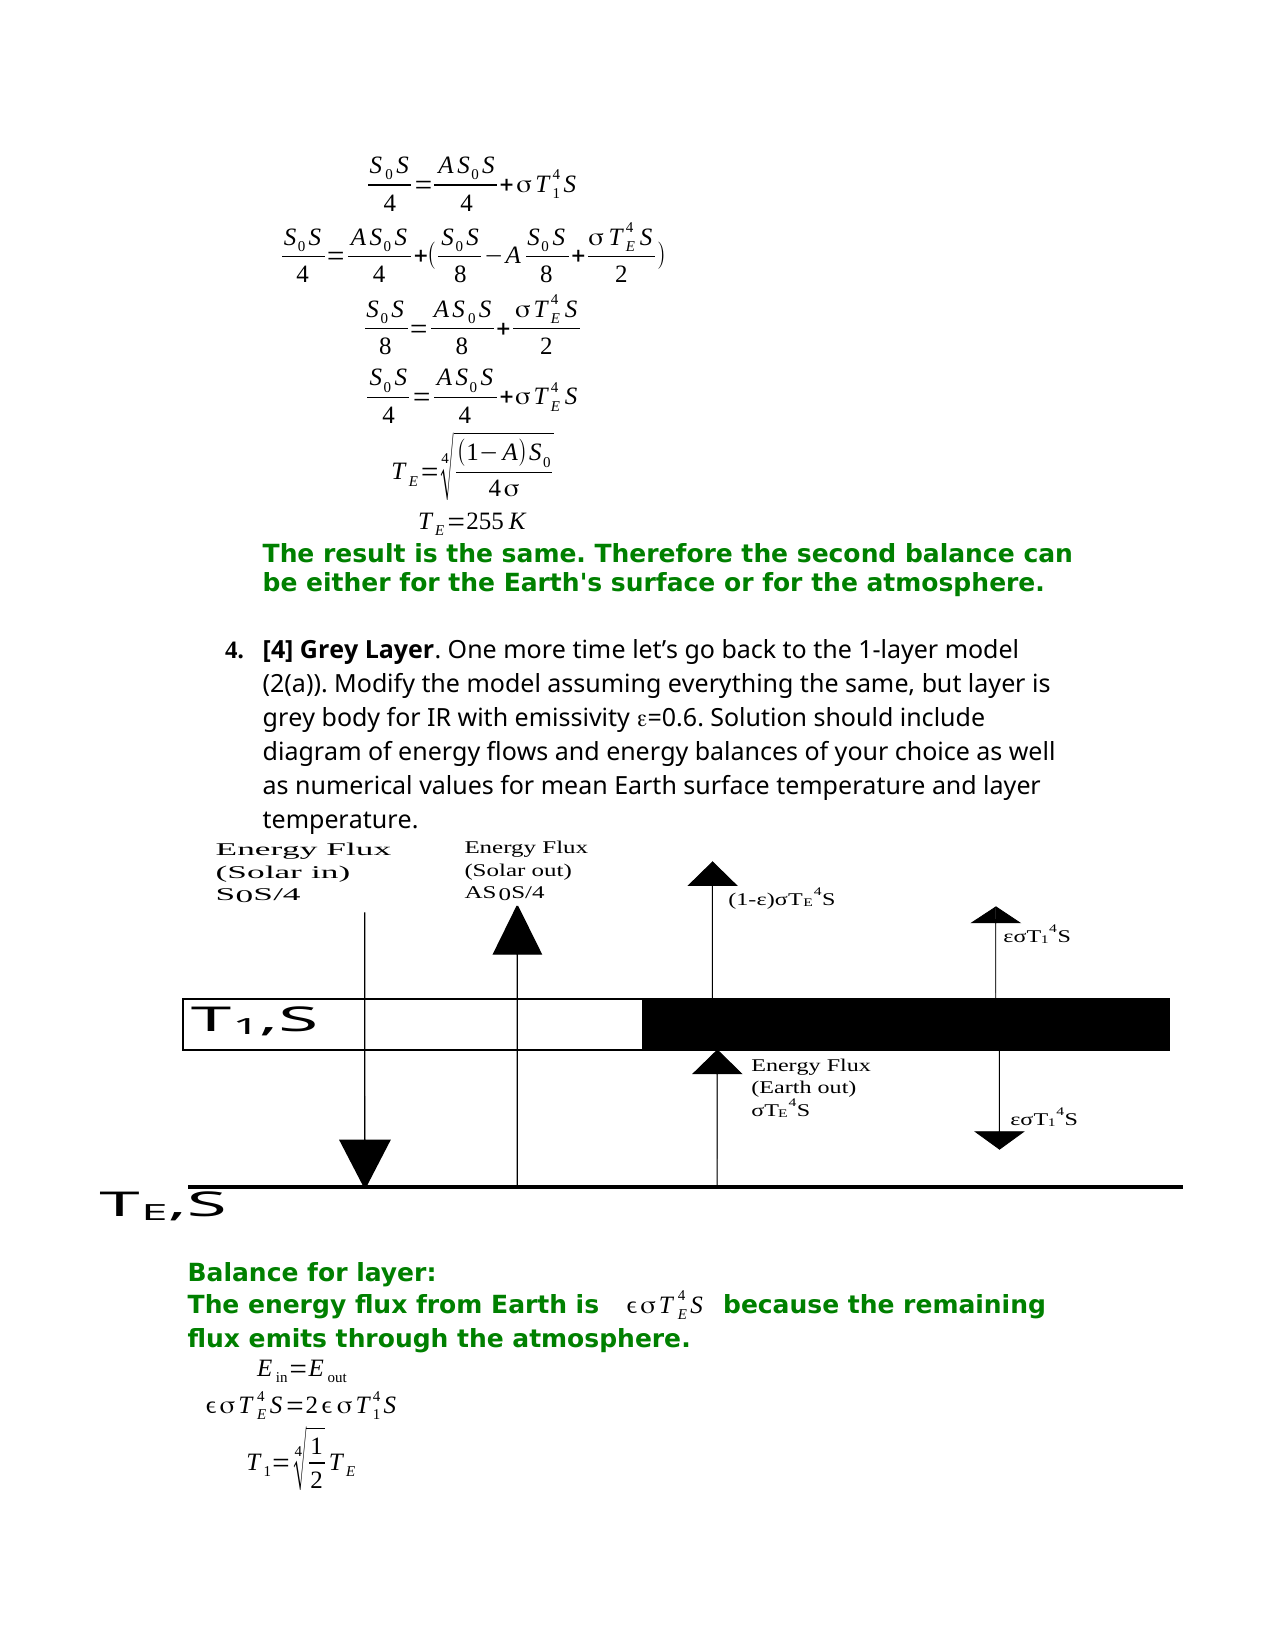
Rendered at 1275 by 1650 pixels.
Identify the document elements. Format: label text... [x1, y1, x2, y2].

list [4] Grey Layer. One more time let’s go back to the 1-layer model (2(a)). Modify the model assuming everything the same, but layer is grey body for IR with emissivity =0.6. Solution should include diagram of energy flows and energy balances of your choice as well as numerical values for mean Earth surface temperature and layer temperature. [225, 632, 1087, 836]
text The energy flux from Earth is because the remaining flux emits through the atmosphere. [187, 1287, 1087, 1353]
text Balance for layer: [187, 1258, 1087, 1287]
text The result is the same. Therefore the second balance can be either for the Earth's surface or for the atmosphere. [262, 539, 1087, 598]
